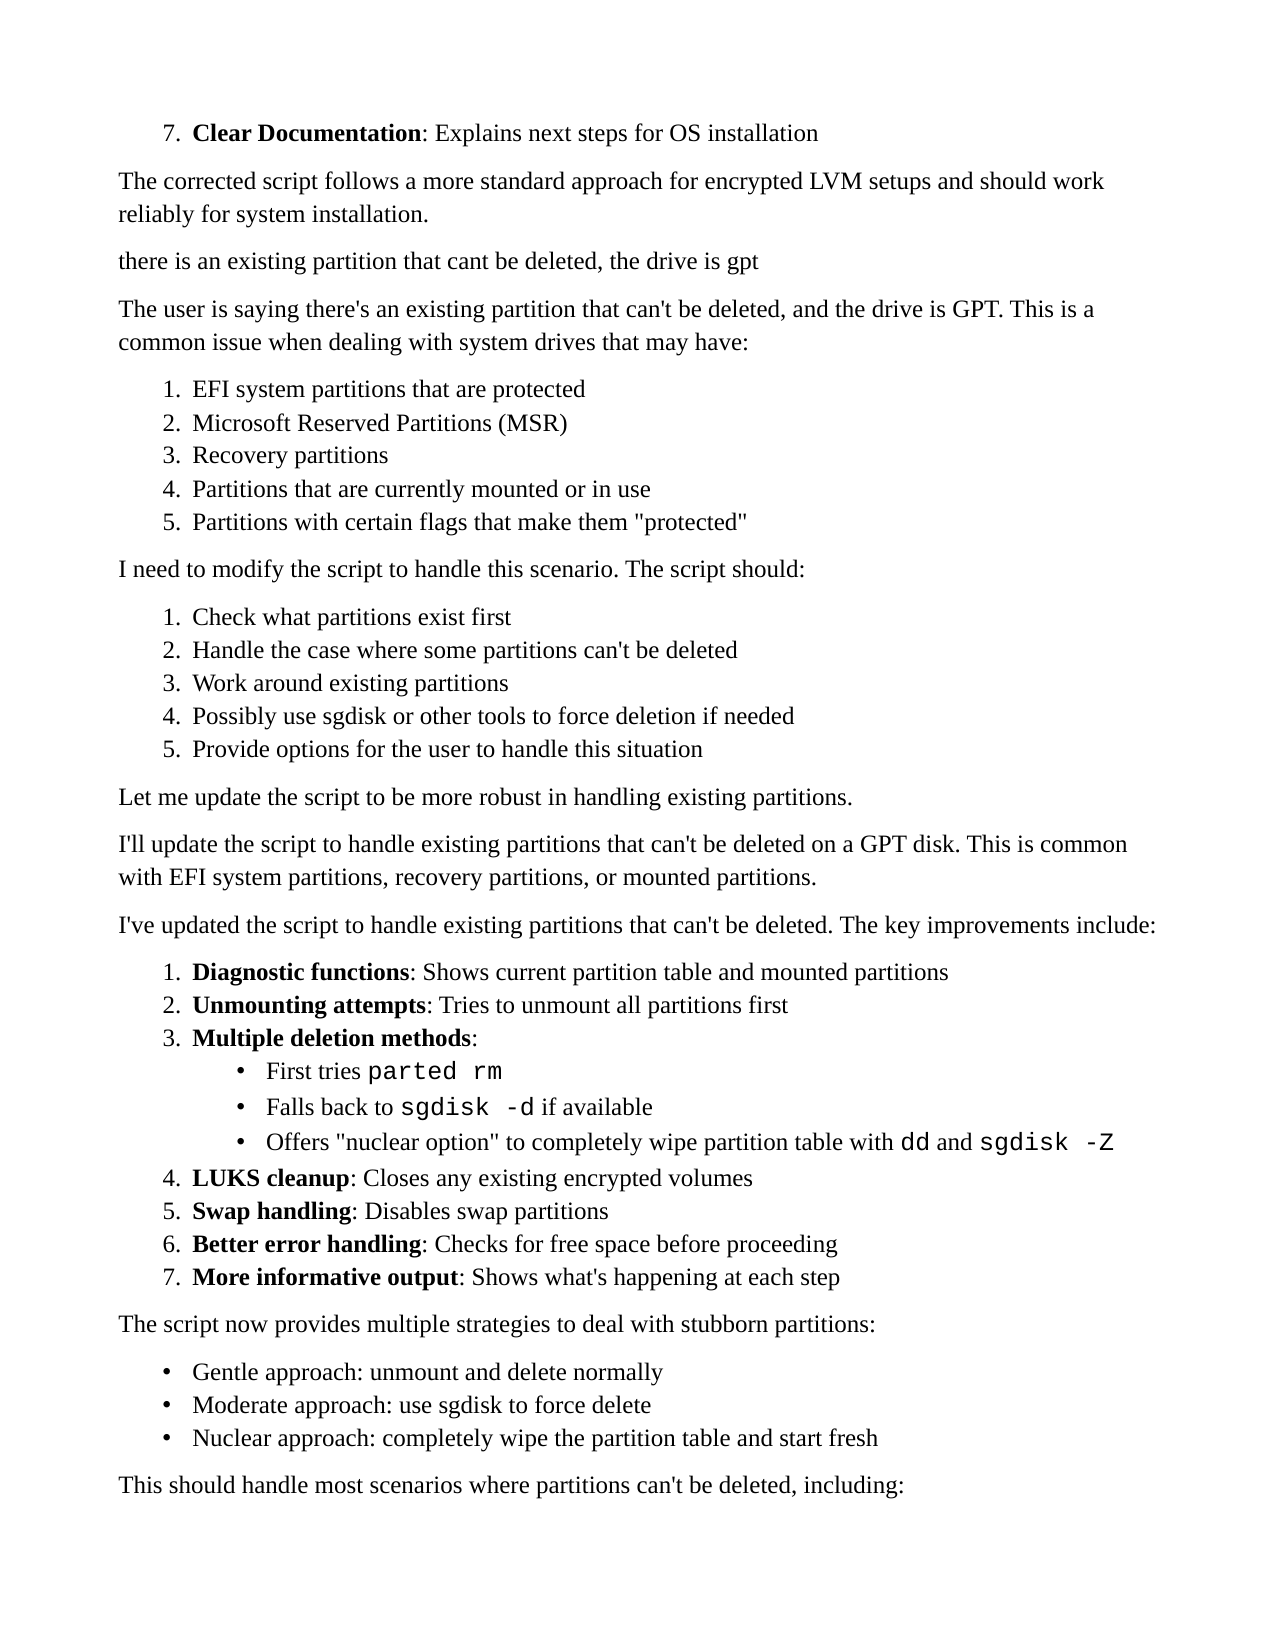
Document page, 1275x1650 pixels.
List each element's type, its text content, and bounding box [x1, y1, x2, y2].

list Recovery partitions [162, 441, 1157, 469]
list Work around existing partitions [162, 668, 1157, 697]
list Falls back to sgdisk -d if available [236, 1092, 1157, 1123]
list Partitions with certain flags that make them "protected" [162, 507, 1157, 535]
text The corrected script follows a more standard approach for encrypted LVM setups and should work reliably for system installation. [118, 166, 1157, 227]
list Offers "nuclear option" to completely wipe partition table with dd and sgdisk -Z [236, 1127, 1157, 1158]
list Swap handling: Disables swap partitions [162, 1196, 1157, 1224]
list Diagnostic functions: Shows current partition table and mounted partitions [162, 957, 1157, 986]
text there is an existing partition that cant be deleted, the drive is gpt [118, 246, 1157, 275]
list Check what partitions exist first [162, 602, 1157, 631]
list Moderate approach: use sgdisk to force delete [162, 1390, 1157, 1419]
text Let me update the script to be more robust in handling existing partitions. [118, 782, 1157, 810]
text I need to modify the script to handle this scenario. The script should: [118, 554, 1157, 583]
list Partitions that are currently mounted or in use [162, 474, 1157, 502]
text This should handle most scenarios where partitions can't be deleted, including: [118, 1471, 1157, 1499]
list Microsoft Reserved Partitions (MSR) [162, 408, 1157, 436]
list More informative output: Shows what's happening at each step [162, 1262, 1157, 1291]
list Nuclear approach: completely wipe the partition table and start fresh [162, 1423, 1157, 1452]
list EFI system partitions that are protected [162, 374, 1157, 403]
list First tries parted rm [236, 1056, 1157, 1087]
list Clear Documentation: Explains next steps for OS installation [162, 118, 1157, 147]
text I'll update the script to handle existing partitions that can't be deleted on a GPT disk. This is common with EFI system partitions, recovery partitions, or mounted partitions. [118, 829, 1157, 891]
list Multiple deletion methods: [162, 1023, 1157, 1052]
list Unmounting attempts: Tries to unmount all partitions first [162, 990, 1157, 1019]
list Provide options for the user to handle this situation [162, 734, 1157, 763]
text I've updated the script to handle existing partitions that can't be deleted. The key improvements include: [118, 910, 1157, 938]
list Handle the case where some partitions can't be deleted [162, 635, 1157, 664]
text The script now provides multiple strategies to deal with stubborn partitions: [118, 1309, 1157, 1338]
list Possibly use sgdisk or other tools to force deletion if needed [162, 701, 1157, 730]
list Gentle approach: unmount and delete normally [162, 1357, 1157, 1386]
text The user is saying there's an existing partition that can't be deleted, and the drive is GPT. This is a common issue when dealing with system drives that may have: [118, 294, 1157, 356]
list LUKS cleanup: Closes any existing encrypted volumes [162, 1163, 1157, 1191]
list Better error handling: Checks for free space before proceeding [162, 1229, 1157, 1257]
